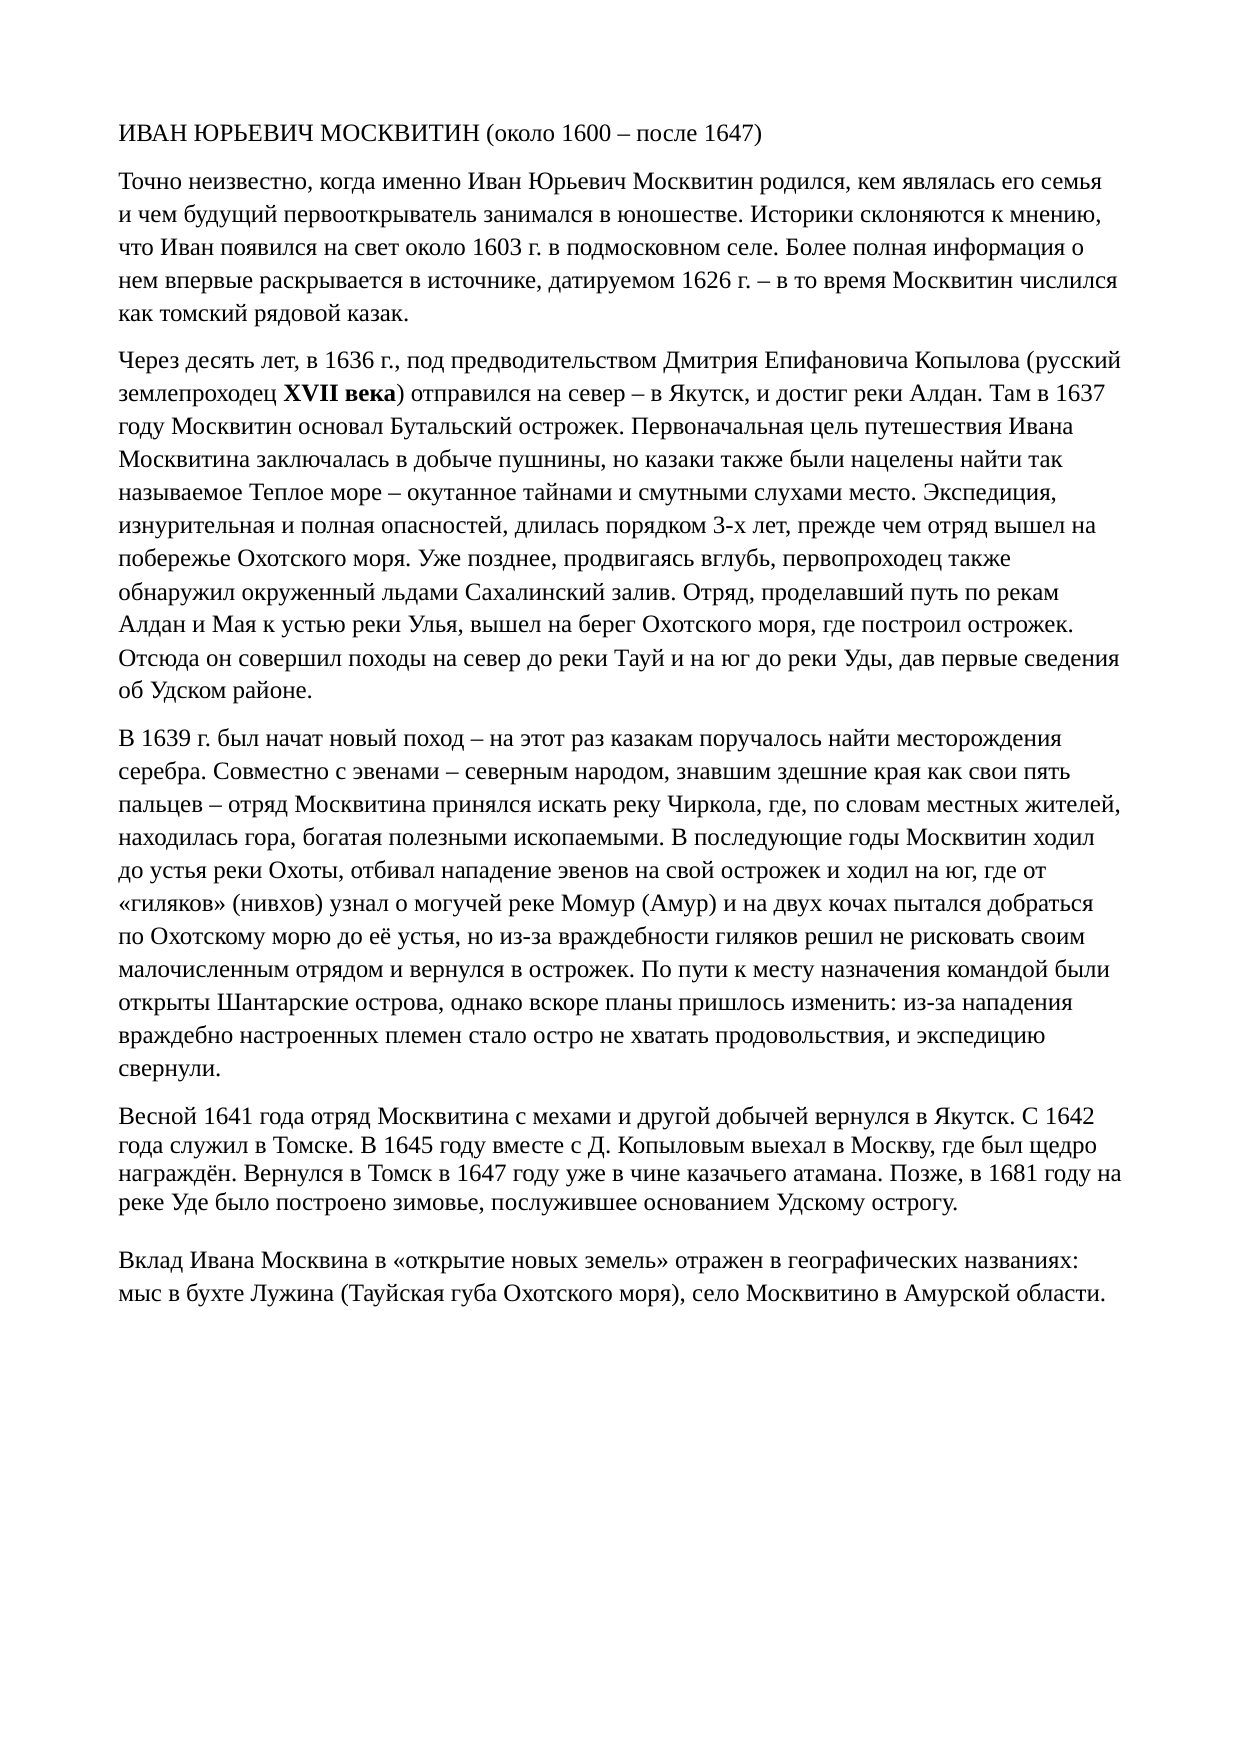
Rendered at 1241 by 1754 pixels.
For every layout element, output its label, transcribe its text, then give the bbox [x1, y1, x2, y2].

text Вклад Ивана Москвина в «открытие новых земель» отражен в географических названиях: мыс в бухте Лужина (Тауйская губа Охотского моря), село Москвитино в Амурской области. [118, 1245, 1122, 1307]
text Через десять лет, в 1636 г., под предводительством Дмитрия Епифановича Копылова (русский землепроходец XVII века) отправился на север – в Якутск, и достиг реки Алдан. Там в 1637 году Москвитин основал Бутальский острожек. Первоначальная цель путешествия Ивана Москвитина заключалась в добыче пушнины, но казаки также были нацелены найти так называемое Теплое море – окутанное тайнами и смутными слухами место. Экспедиция, изнурительная и полная опасностей, длилась порядком 3-х лет, прежде чем отряд вышел на побережье Охотского моря. Уже позднее, продвигаясь вглубь, первопроходец также обнаружил окруженный льдами Сахалинский залив. Отряд, проделавший путь по рекам Алдан и Мая к устью реки Улья, вышел на берег Охотского моря, где построил острожек. Отсюда он совершил походы на север до реки Тауй и на юг до реки Уды, дав первые сведения об Удском районе. [118, 345, 1122, 704]
text В 1639 г. был начат новый поход – на этот раз казакам поручалось найти месторождения серебра. Совместно с эвенами – северным народом, знавшим здешние края как свои пять пальцев – отряд Москвитина принялся искать реку Чиркола, где, по словам местных жителей, находилась гора, богатая полезными ископаемыми. В последующие годы Москвитин ходил до устья реки Охоты, отбивал нападение эвенов на свой острожек и ходил на юг, где от «гиляков» (нивхов) узнал о могучей реке Момур (Амур) и на двух кочах пытался добраться по Охотскому морю до её устья, но из-за враждебности гиляков решил не рисковать своим малочисленным отрядом и вернулся в острожек. По пути к месту назначения командой были открыты Шантарские острова, однако вскоре планы пришлось изменить: из-за нападения враждебно настроенных племен стало остро не хватать продовольствия, и экспедицию свернули. [118, 723, 1122, 1082]
text Точно неизвестно, когда именно Иван Юрьевич Москвитин родился, кем являлась его семья и чем будущий первооткрыватель занимался в юношестве. Историки склоняются к мнению, что Иван появился на свет около 1603 г. в подмосковном селе. Более полная информация о нем впервые раскрывается в источнике, датируемом 1626 г. – в то время Москвитин числился как томский рядовой казак. [118, 166, 1122, 327]
text ИВАН ЮРЬЕВИЧ МОСКВИТИН (около 1600 – после 1647) [118, 118, 1122, 147]
text Весной 1641 года отряд Москвитина с мехами и другой добычей вернулся в Якутск. С 1642 года служил в Томске. В 1645 году вместе с Д. Копыловым выехал в Москву, где был щедро награждён. Вернулся в Томск в 1647 году уже в чине казачьего атамана. Позже, в 1681 году на реке Уде было построено зимовье, послужившее основанием Удскому острогу. [118, 1101, 1122, 1216]
